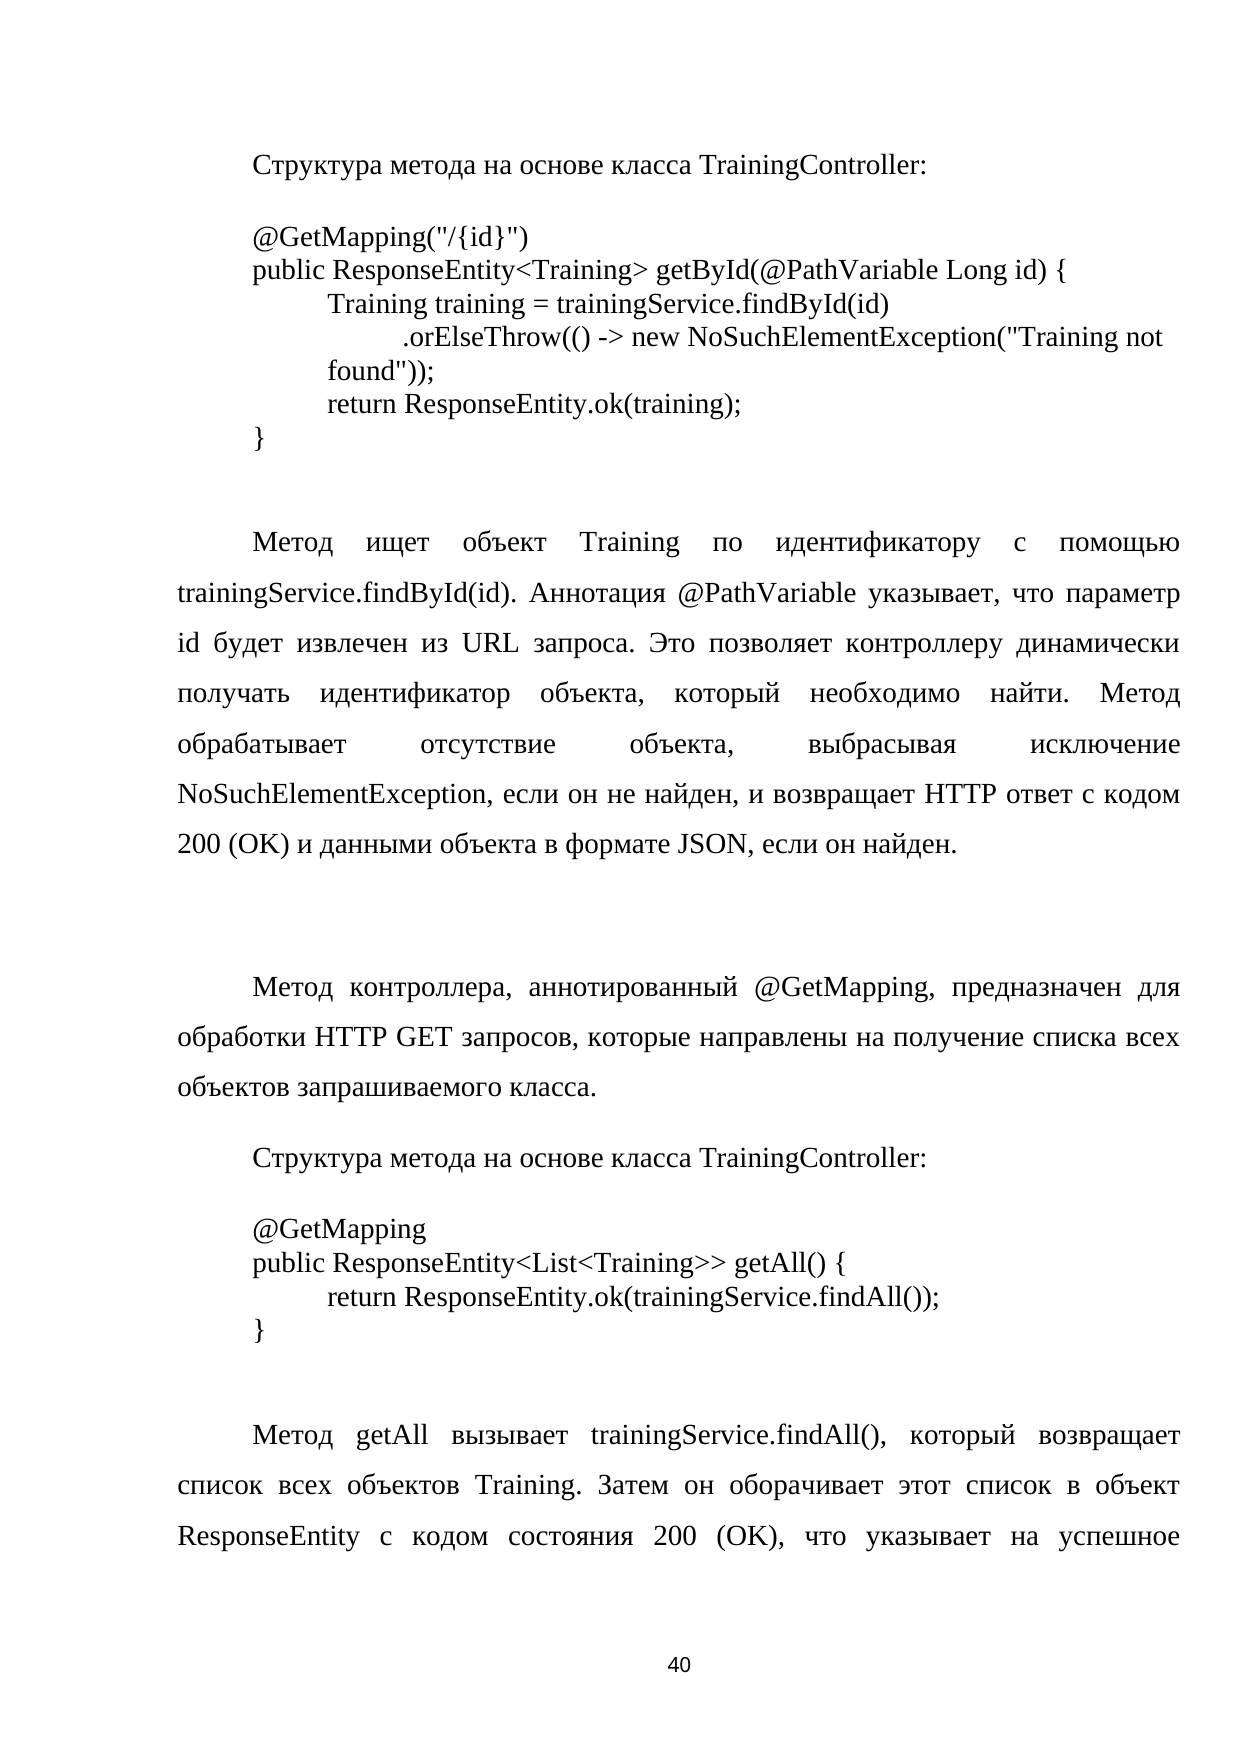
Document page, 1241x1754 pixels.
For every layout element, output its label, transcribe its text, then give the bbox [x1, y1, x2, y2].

text return ResponseEntity.ok(training); [252, 386, 1181, 420]
text public ResponseEntity<List<Training>> getAll() { [177, 1245, 1181, 1279]
text Training training = trainingService.findById(id) [252, 286, 1181, 319]
text Метод контроллера, аннотированный @GetMapping, предназначен для обработки HTTP GET запросов, которые направлены на получение списка всех объектов запрашиваемого класса. [177, 969, 1181, 1103]
text } [177, 1312, 1181, 1346]
text Метод getAll вызывает trainingService.findAll(), который возвращает список всех объектов Training. Затем он оборачивает этот список в объект ResponseEntity с кодом состояния 200 (OK), что указывает на успешное [177, 1417, 1181, 1551]
text Структура метода на основе класса TrainingController: [177, 147, 1181, 181]
text @GetMapping [177, 1212, 1181, 1245]
text @GetMapping("/{id}") [177, 219, 1181, 252]
text public ResponseEntity<Training> getById(@PathVariable Long id) { [177, 252, 1181, 286]
text return ResponseEntity.ok(trainingService.findAll()); [252, 1279, 1181, 1312]
text } [177, 420, 1181, 453]
text Структура метода на основе класса TrainingController: [177, 1141, 1181, 1174]
text .orElseThrow(() -> new NoSuchElementException("Training not found")); [327, 319, 1181, 386]
text Метод ищет объект Training по идентификатору с помощью trainingService.findById(id). Аннотация @PathVariable указывает, что параметр id будет извлечен из URL запроса. Это позволяет контроллеру динамически получать идентификатор объекта, который необходимо найти. Метод обрабатывает отсутствие объекта, выбрасывая исключение NoSuchElementException, если он не найден, и возвращает HTTP ответ с кодом 200 (OK) и данными объекта в формате JSON, если он найден. [177, 524, 1181, 860]
